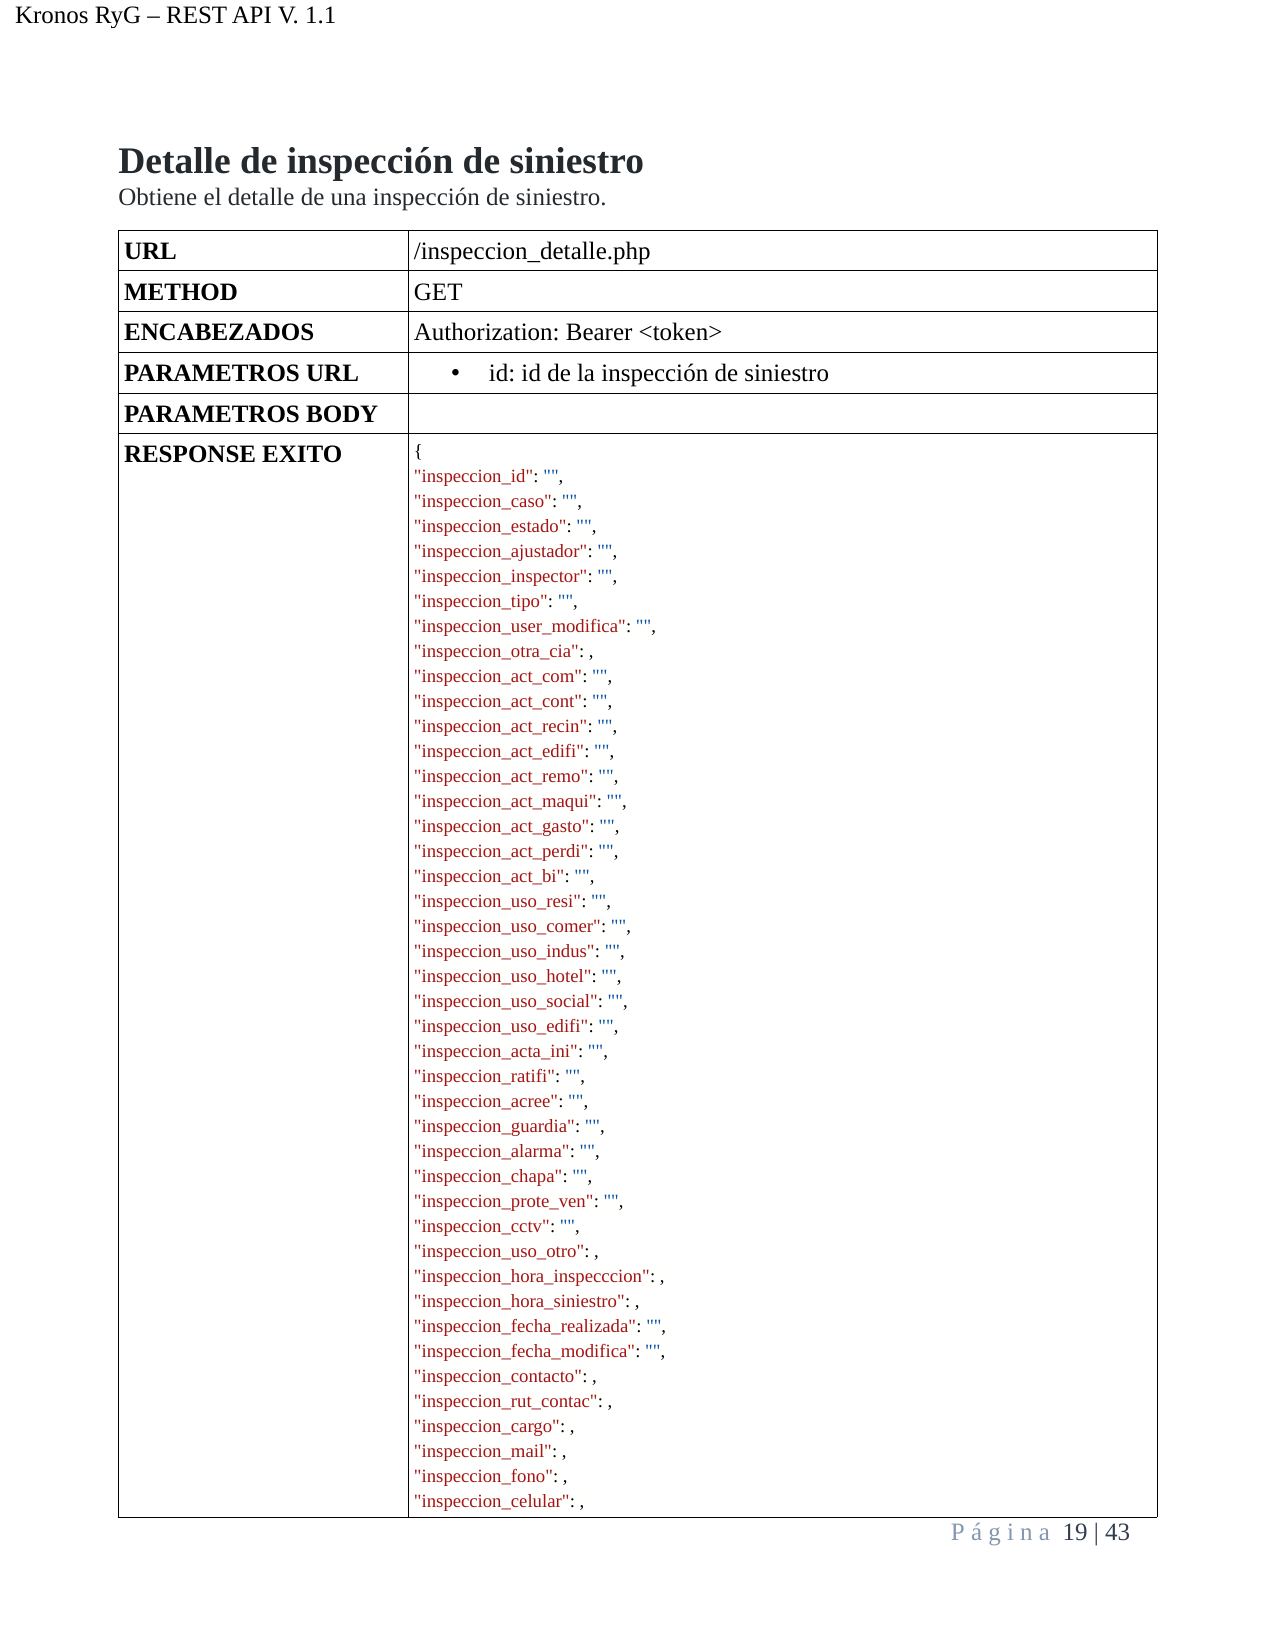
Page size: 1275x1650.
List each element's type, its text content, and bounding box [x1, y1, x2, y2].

table_cell [409, 394, 1157, 433]
table_cell RESPONSE EXITO [119, 434, 408, 1517]
table_header /inspeccion_detalle.php [409, 231, 1157, 270]
table_header URL [119, 231, 408, 270]
table_cell PARAMETROS URL [119, 353, 408, 393]
table_cell { "inspeccion_id": "", "inspeccion_caso": "", "inspeccion_estado": "", "inspeccion_ajustador": "", "inspeccion_inspector": "", "inspeccion_tipo": "", "inspeccion_user_modifica": "", "inspeccion_otra_cia": , "inspeccion_act_com": "", "inspeccion_act_cont": "", "inspeccion_act_recin": "", "inspeccion_act_edifi": "", "inspeccion_act_remo": "", "inspeccion_act_maqui": "", "inspeccion_act_gasto": "", "inspeccion_act_perdi": "", "inspeccion_act_bi": "", "inspeccion_uso_resi": "", "inspeccion_uso_comer": "", "inspeccion_uso_indus": "", "inspeccion_uso_hotel": "", "inspeccion_uso_social": "", "inspeccion_uso_edifi": "", "inspeccion_acta_ini": "", "inspeccion_ratifi": "", "inspeccion_acree": "", "inspeccion_guardia": "", "inspeccion_alarma": "", "inspeccion_chapa": "", "inspeccion_prote_ven": "", "inspeccion_cctv": "", "inspeccion_uso_otro": , "inspeccion_hora_inspecccion": , "inspeccion_hora_siniestro": , "inspeccion_fecha_realizada": "", "inspeccion_fecha_modifica": "", "inspeccion_contacto": , "inspeccion_rut_contac": , "inspeccion_cargo": , "inspeccion_mail": , "inspeccion_fono": , "inspeccion_celular": , [409, 434, 1157, 1517]
table_cell PARAMETROS BODY [119, 394, 408, 433]
table_cell METHOD [119, 271, 408, 311]
text Obtiene el detalle de una inspección de siniestro. [118, 182, 1157, 211]
table_cell ENCABEZADOS [119, 312, 408, 352]
table_cell Authorization: Bearer <token> [409, 312, 1157, 352]
table_cell GET [409, 271, 1157, 311]
table_cell id: id de la inspección de siniestro [409, 353, 1157, 393]
subtitle Detalle de inspección de siniestro [118, 139, 1157, 182]
